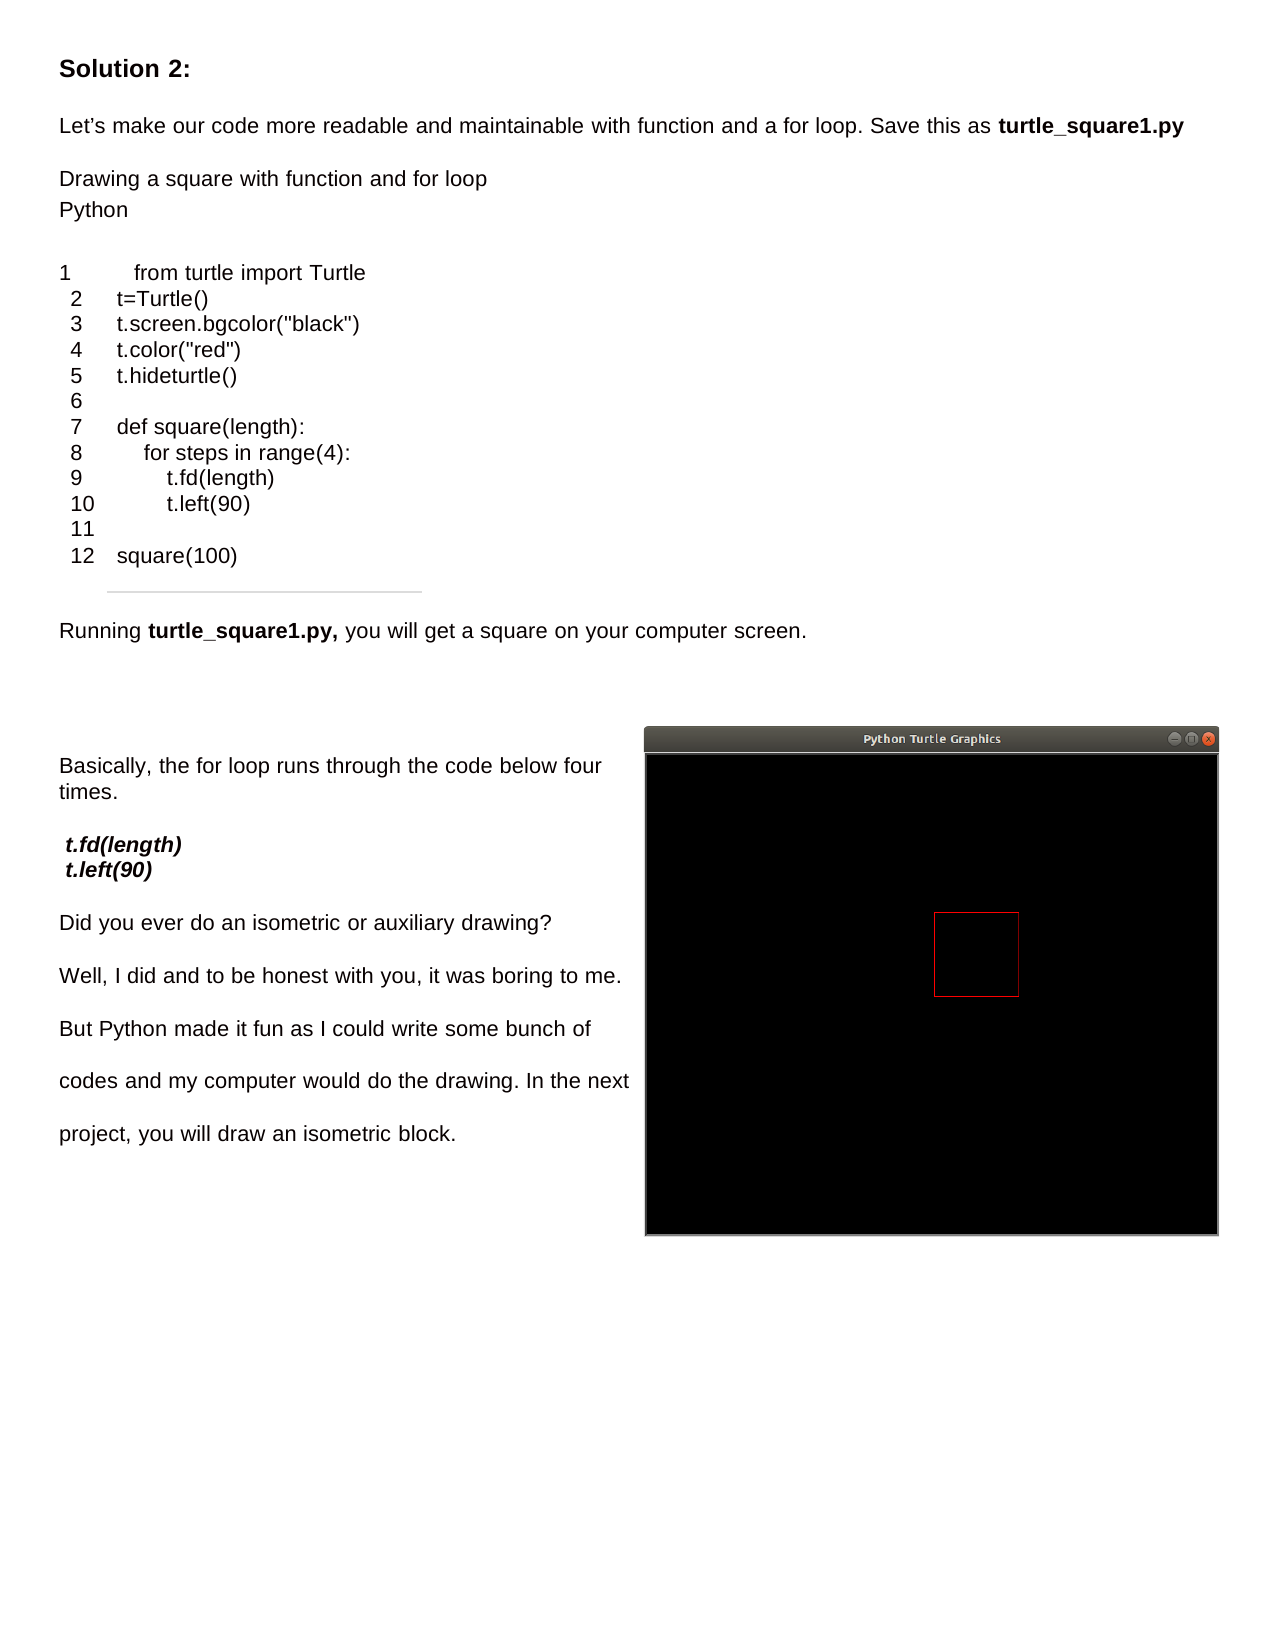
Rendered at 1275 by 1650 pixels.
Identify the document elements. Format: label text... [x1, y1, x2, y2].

text 10 t.left(90) [70, 491, 1229, 516]
text t.left(90) [65, 857, 643, 882]
text Solution 2: [59, 54, 1229, 83]
text But Python made it fun as I could write some bunch of codes and my computer would do the drawing. In the next project, you will draw an isometric block. [59, 1015, 643, 1146]
text Well, I did and to be honest with you, it was boring to me. [59, 962, 643, 988]
text 4 t.color("red") [70, 337, 1229, 362]
text 12 square(100) [70, 542, 1229, 567]
text Did you ever do an isometric or auxiliary drawing? [59, 909, 643, 935]
text 9 t.fd(length) [70, 465, 1229, 490]
text 5 t.hideturtle() [70, 363, 1229, 388]
text 7 def square(length): [70, 414, 1229, 439]
text Let’s make our code more readable and maintainable with function and a for loop. Save this as turtle_square1.py [59, 113, 1229, 138]
text Drawing a square with function and for loop [59, 166, 1229, 191]
text 8 for steps in range(4): [70, 439, 1229, 465]
text [1220, 857, 1229, 882]
text 3 t.screen.bgcolor("black") [70, 311, 1229, 337]
text 6 [70, 388, 1229, 413]
text 1 from turtle import Turtle [59, 260, 1229, 285]
text 11 [70, 516, 1229, 542]
text Running turtle_square1.py, you will get a square on your computer screen. [59, 617, 1229, 642]
text Python [59, 196, 1229, 222]
text Basically, the for loop runs through the code below four times. [59, 753, 643, 804]
picture [643, 726, 1220, 1237]
text 2 t=Turtle() [70, 286, 1229, 311]
text t.fd(length) [65, 831, 643, 857]
